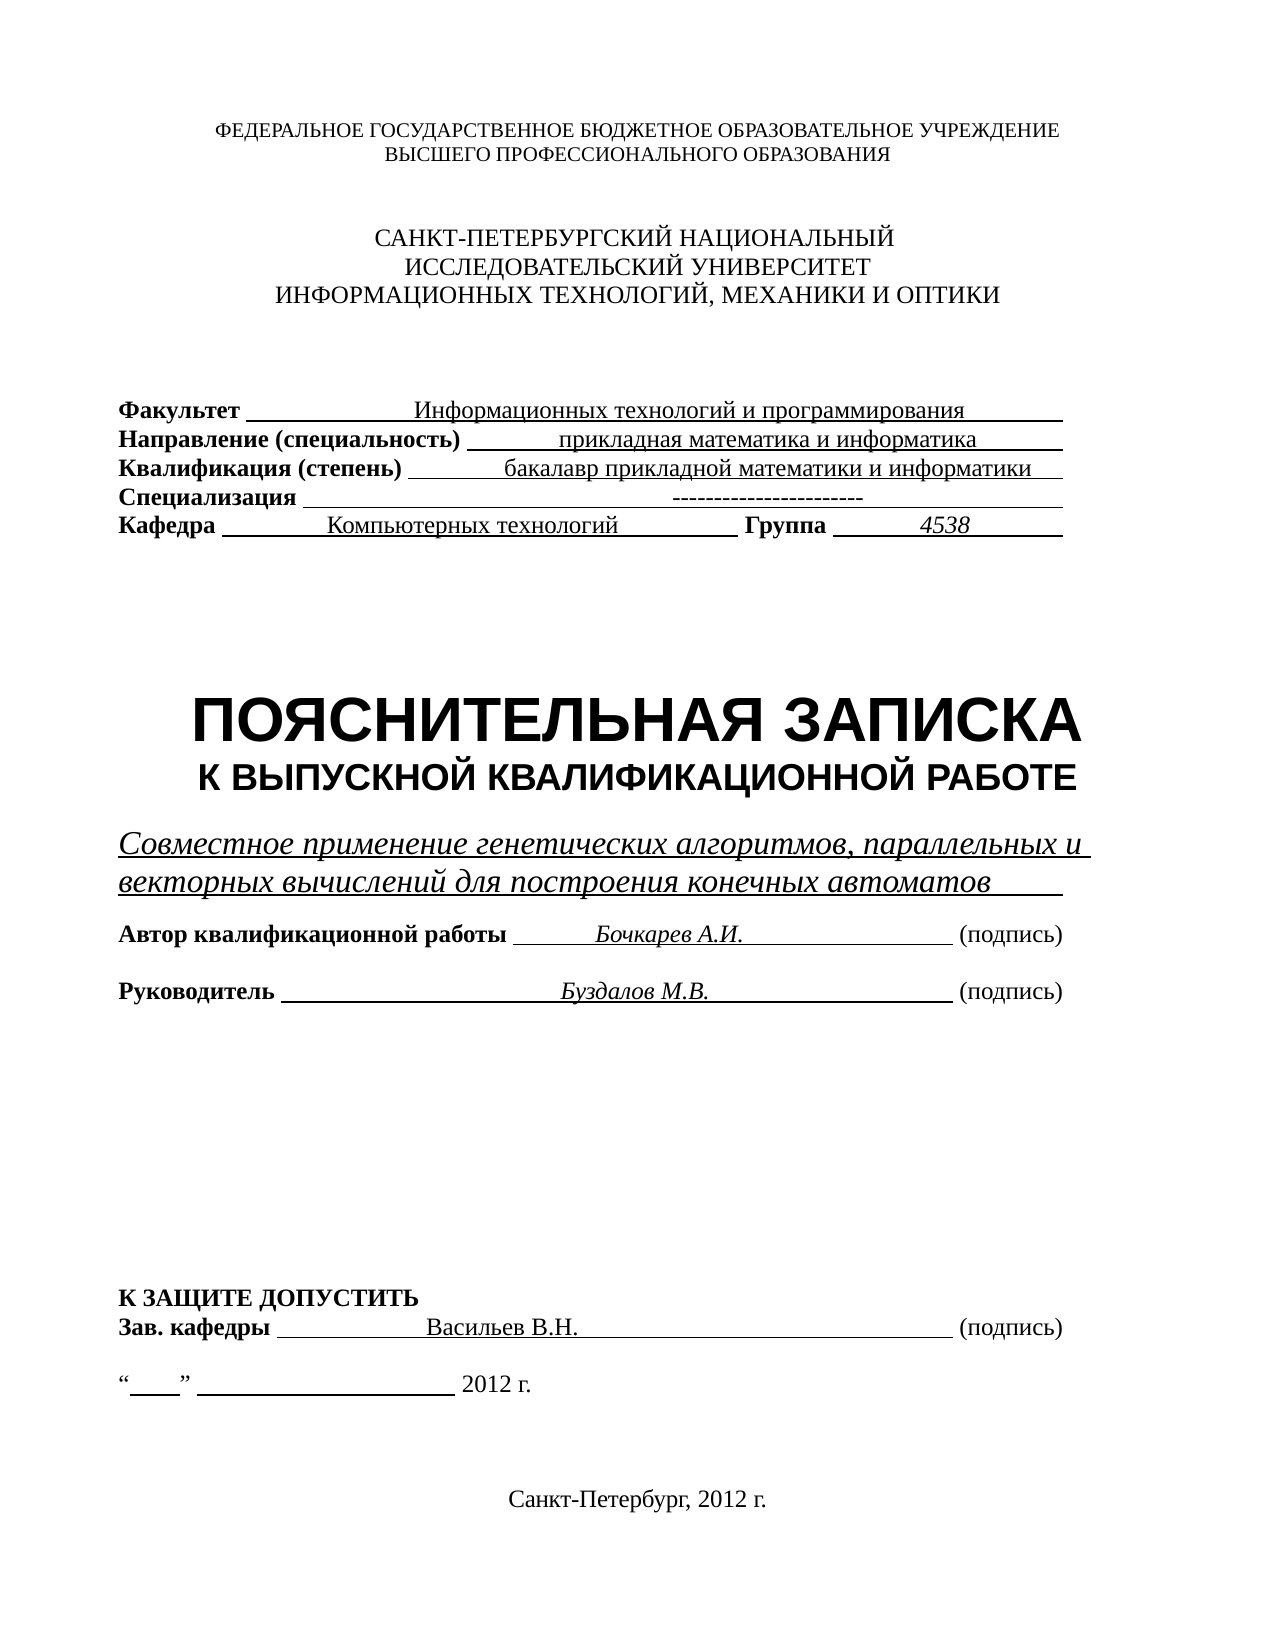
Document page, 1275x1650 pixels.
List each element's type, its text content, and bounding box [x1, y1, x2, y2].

text Специализация ----------------------- [118, 482, 1157, 510]
text САНКТ-ПЕТЕРБУРГСКИЙ НАЦИОНАЛЬНЫЙ [118, 223, 1157, 252]
text Кафедра Компьютерных технологий Группа 4538 [118, 510, 1157, 539]
text Руководитель Буздалов М.В. (подпись) [118, 976, 1157, 1005]
text Факультет Информационных технологий и программирования [118, 395, 1157, 424]
text Направление (специальность) прикладная математика и информатика [118, 424, 1157, 453]
text ФЕДЕРАЛЬНОЕ ГОСУДАРСТВЕННОЕ БЮДЖЕТНОЕ ОБРАЗОВАТЕЛЬНОЕ УЧРЕЖДЕНИЕ [118, 118, 1157, 142]
text Санкт-Петербург, 2012 г. [118, 1484, 1157, 1513]
text К ЗАЩИТЕ ДОПУСТИТЬ [118, 1283, 1157, 1312]
text Автор квалификационной работы Бочкарев А.И. (подпись) [118, 919, 1157, 947]
text ПОЯСНИТЕЛЬНАЯ ЗАПИСКА [118, 683, 1157, 755]
text К ВЫПУСКНОЙ КВАЛИФИКАЦИОННОЙ РАБОТЕ [118, 755, 1157, 798]
text “ ” 2012 г. [118, 1369, 1157, 1398]
text Совместное применение генетических алгоритмов, параллельных и векторных вычислений для построения конечных автоматов [118, 823, 1157, 899]
text Зав. кафедры Васильев В.Н. (подпись) [118, 1312, 1157, 1340]
text ИССЛЕДОВАТЕЛЬСКИЙ УНИВЕРСИТЕТ ИНФОРМАЦИОННЫХ ТЕХНОЛОГИЙ, МЕХАНИКИ И ОПТИКИ [118, 252, 1157, 309]
text ВЫСШЕГО ПРОФЕССИОНАЛЬНОГО ОБРАЗОВАНИЯ [118, 142, 1157, 166]
text Квалификация (степень) бакалавр прикладной математики и информатики [118, 453, 1157, 482]
